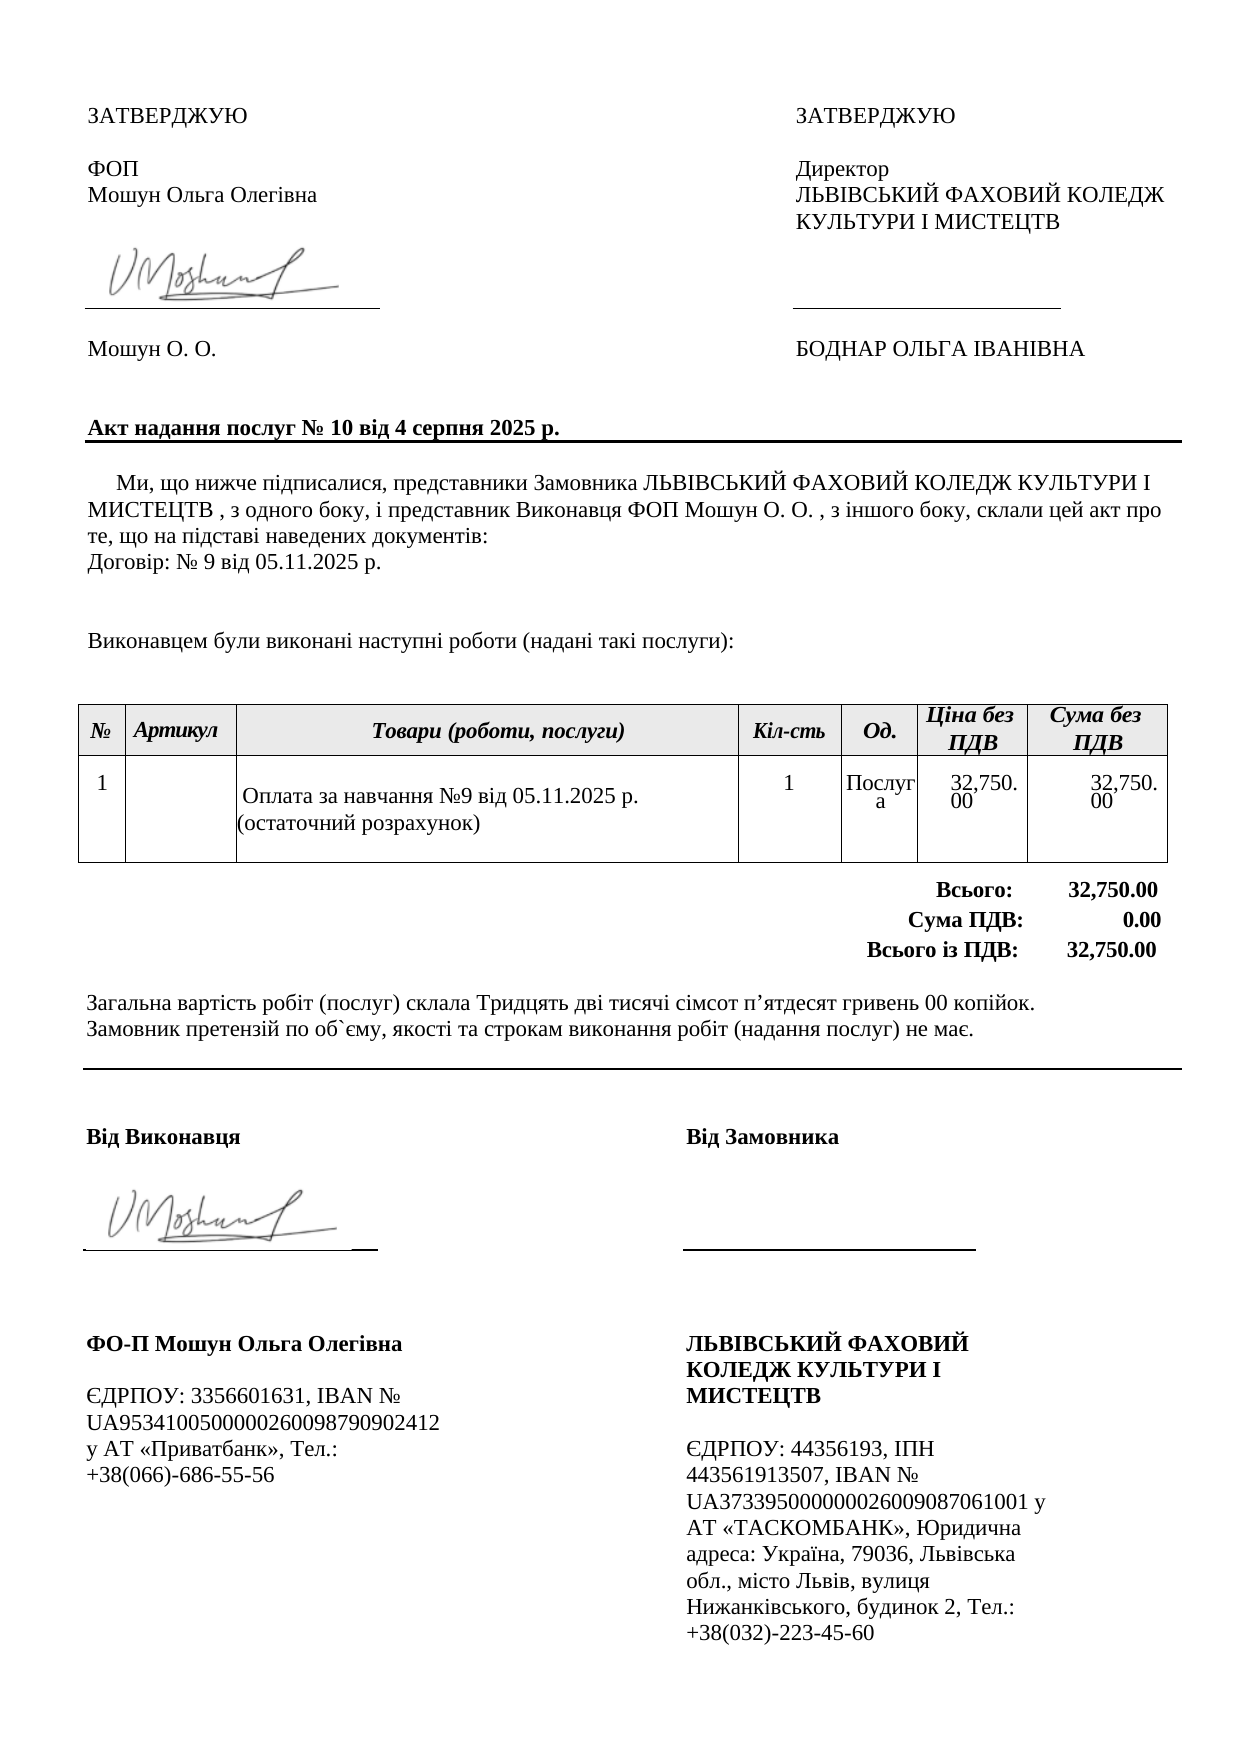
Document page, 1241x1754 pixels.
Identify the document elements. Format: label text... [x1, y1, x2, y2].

table_cell [424, 1149, 447, 1185]
table_cell [681, 335, 703, 361]
table_cell [1117, 1149, 1182, 1185]
table_cell [835, 1149, 863, 1185]
table_cell [835, 1185, 863, 1249]
table_cell [404, 234, 428, 307]
table_cell [929, 575, 956, 601]
table_cell [447, 1070, 469, 1097]
table_cell [378, 1149, 401, 1185]
table_cell [902, 309, 929, 335]
table_cell [920, 1185, 948, 1249]
table_cell [85, 601, 356, 627]
table_cell [1117, 1249, 1182, 1277]
table_cell [126, 756, 236, 862]
table_cell [726, 182, 749, 234]
table_cell [864, 1149, 892, 1185]
table_cell [401, 1097, 424, 1123]
table_header Ціна без ПДВ [918, 705, 1027, 755]
table_cell [1085, 308, 1109, 335]
table_cell [590, 443, 612, 469]
table_cell [62, 234, 84, 307]
table_cell [976, 1303, 1002, 1329]
table_header [606, 962, 641, 988]
table_header [62, 962, 83, 988]
table_cell [469, 1303, 491, 1329]
table_cell [1117, 1303, 1182, 1329]
table_cell Від Замовника [683, 1123, 976, 1149]
table_cell [929, 129, 956, 155]
table_cell [85, 575, 356, 601]
table_cell [821, 575, 848, 601]
table_cell [641, 1041, 662, 1068]
table_cell [746, 1097, 777, 1123]
table_cell [598, 1097, 606, 1123]
table_cell [703, 335, 726, 361]
table_cell [522, 361, 545, 388]
table_cell [545, 129, 567, 155]
table_header [805, 962, 834, 988]
table_cell Загальна вартість робіт (послуг) склала Тридцять дві тисячі сімсот п’ятдесят гривень 00 копійок. [83, 989, 1182, 1015]
table_cell [864, 1097, 892, 1123]
table_cell [848, 575, 875, 601]
table_header [681, 77, 703, 101]
table_cell [512, 1070, 534, 1097]
table_cell [545, 443, 567, 469]
table_cell [555, 1097, 577, 1123]
table_cell [956, 361, 984, 388]
table_cell [1003, 1303, 1027, 1329]
table_cell [378, 1097, 401, 1123]
table_header [956, 77, 984, 101]
table_cell [567, 654, 590, 680]
table_cell [1074, 1149, 1096, 1185]
table_cell [606, 1041, 641, 1068]
table_cell [641, 1070, 662, 1097]
table_cell [555, 1041, 577, 1068]
table_cell [590, 129, 612, 155]
table_cell [356, 388, 380, 414]
table_cell [428, 361, 452, 388]
table_cell [902, 234, 929, 307]
table_header Кіл-сть [739, 705, 841, 755]
table_cell [380, 308, 404, 335]
table_cell [62, 1185, 83, 1249]
table_cell [522, 308, 545, 335]
table_cell [545, 654, 567, 680]
table_cell [984, 654, 1009, 680]
table_cell [634, 182, 658, 234]
table_cell [1096, 1149, 1117, 1185]
table_cell [984, 601, 1009, 627]
table_header Од. [842, 705, 917, 755]
table_cell [1109, 601, 1182, 627]
table_cell [404, 601, 428, 627]
table_cell [948, 1277, 976, 1303]
table_cell [447, 1149, 469, 1185]
table_cell [1061, 129, 1085, 155]
table_cell [634, 234, 658, 307]
table_cell [1109, 308, 1182, 335]
table_cell [404, 575, 428, 601]
table_cell [749, 575, 772, 601]
table_cell [726, 601, 749, 627]
table_header [772, 77, 793, 101]
table_cell [62, 1015, 83, 1041]
table_header [662, 962, 683, 988]
table_cell [453, 443, 476, 469]
table_cell [1109, 234, 1182, 307]
table_cell [1003, 1123, 1027, 1149]
table_cell [62, 440, 84, 469]
table_cell [1085, 129, 1109, 155]
table_header [453, 77, 476, 101]
table_cell [476, 388, 499, 414]
table_cell [612, 601, 634, 627]
table_cell [1061, 654, 1085, 680]
table_cell [522, 654, 545, 680]
table_cell 1 [79, 756, 125, 862]
table_cell Директор [793, 155, 1182, 182]
picture [87, 243, 354, 308]
table_cell [567, 129, 590, 155]
table_cell [772, 361, 793, 388]
table_cell [534, 1149, 555, 1185]
table_header [378, 962, 401, 988]
table_cell [641, 1123, 662, 1149]
table_header [902, 77, 929, 101]
table_cell [522, 601, 545, 627]
table_cell [715, 1149, 746, 1185]
table_cell [1036, 654, 1061, 680]
table_header [83, 962, 355, 988]
table_cell [929, 443, 956, 469]
table_cell [662, 1097, 683, 1123]
table_cell [424, 1041, 447, 1068]
table_cell [749, 361, 772, 388]
table_cell [567, 388, 590, 414]
table_cell [726, 308, 749, 335]
table_cell Послуга [842, 756, 917, 862]
table_cell [404, 388, 428, 414]
table_cell [85, 388, 356, 414]
table_cell [453, 308, 476, 335]
table_cell [746, 1149, 777, 1185]
table_cell [1053, 1330, 1073, 1646]
table_cell [892, 1041, 920, 1068]
table_cell [1003, 1070, 1027, 1097]
table_cell [1085, 443, 1109, 469]
table_cell [1053, 1070, 1073, 1097]
table_cell [491, 1303, 512, 1329]
table_cell [469, 1097, 491, 1123]
table_header [499, 77, 522, 101]
table_cell [380, 654, 404, 680]
table_cell [380, 575, 404, 601]
table_cell [577, 1097, 597, 1123]
table_cell [793, 129, 821, 155]
table_cell [424, 1185, 447, 1249]
table_cell [1003, 1097, 1027, 1123]
table_header [793, 77, 821, 101]
table_header [1109, 77, 1182, 101]
table_cell [577, 1149, 597, 1185]
table_cell [424, 1097, 447, 1123]
table_cell [1061, 601, 1085, 627]
table_cell [1036, 234, 1061, 307]
table_header [920, 962, 948, 988]
table_cell [805, 1097, 834, 1123]
table_cell [62, 989, 83, 1015]
table_cell [956, 443, 984, 469]
table_cell Виконавцем були виконані наступні роботи (надані такі послуги): [85, 628, 1182, 654]
table_cell [1109, 443, 1182, 469]
table_cell [83, 1277, 662, 1303]
table_header [1010, 77, 1036, 101]
table_cell [715, 1070, 746, 1097]
table_cell [62, 1068, 83, 1097]
table_cell [984, 443, 1009, 469]
table_cell [1010, 443, 1036, 469]
table_cell [62, 1041, 83, 1068]
table_cell [634, 443, 658, 469]
table_cell [534, 1097, 555, 1123]
table_header [577, 962, 597, 988]
table_cell [875, 443, 902, 469]
table_header [683, 962, 714, 988]
table_header Артикул [126, 705, 236, 755]
table_cell [555, 1185, 577, 1249]
table_cell [1085, 361, 1109, 388]
table_cell [1036, 361, 1061, 388]
table_cell [681, 361, 703, 388]
table_cell [703, 308, 726, 335]
table_cell [606, 1249, 641, 1277]
table_cell [401, 1070, 424, 1097]
table_cell [1109, 388, 1182, 414]
table_cell [772, 308, 793, 335]
table_cell [749, 443, 772, 469]
table_cell [1028, 1070, 1052, 1097]
table_cell [835, 1070, 863, 1097]
table_cell [1117, 1330, 1182, 1646]
table_cell [62, 308, 84, 335]
table_cell [512, 1041, 534, 1068]
table_header [469, 962, 491, 988]
table_cell [976, 1041, 1002, 1068]
table_cell [1074, 1277, 1096, 1303]
table_cell [1053, 1185, 1073, 1249]
table_cell [62, 469, 84, 575]
table_cell [1028, 1123, 1052, 1149]
table_cell [772, 654, 793, 680]
table_cell [1003, 1249, 1027, 1277]
table_cell [821, 234, 848, 307]
table_cell [683, 1277, 714, 1303]
table_cell [777, 1149, 805, 1185]
table_cell [380, 234, 404, 307]
table_cell [1036, 575, 1061, 601]
table_cell [1074, 1303, 1096, 1329]
table_cell [1036, 601, 1061, 627]
table_cell [378, 1070, 401, 1097]
table_cell [555, 1149, 577, 1185]
table_header [749, 77, 772, 101]
table_cell [590, 601, 612, 627]
table_cell [658, 654, 681, 680]
table_header [476, 77, 499, 101]
table_cell [984, 575, 1009, 601]
table_cell [499, 308, 522, 335]
table_cell [1074, 1185, 1096, 1249]
table_cell [848, 361, 875, 388]
table_cell [567, 234, 590, 307]
table_cell [606, 1097, 641, 1123]
table_header [1085, 77, 1109, 101]
table_cell [476, 361, 499, 388]
table_cell [577, 1185, 597, 1249]
table_cell [805, 1277, 834, 1303]
table_cell [428, 601, 452, 627]
table_cell [555, 1070, 577, 1097]
table_header [875, 77, 902, 101]
table_cell [612, 388, 634, 414]
table_cell [1074, 1249, 1096, 1277]
table_cell [1096, 1303, 1117, 1329]
table_cell [443, 1330, 641, 1646]
table_cell [892, 1070, 920, 1097]
table_cell [662, 1277, 683, 1303]
table_cell [984, 388, 1009, 414]
table_cell [984, 309, 1009, 335]
text Всього із ПДВ: 32,750.00 [59, 936, 1157, 962]
table_cell [512, 1149, 534, 1185]
table_cell [1096, 1123, 1117, 1149]
table_cell [1117, 1185, 1182, 1249]
table_cell 32,750.00 [918, 756, 1027, 862]
table_cell [62, 601, 84, 627]
table_cell [726, 129, 749, 155]
table_cell [83, 1303, 447, 1329]
table_cell [658, 101, 681, 129]
table_cell [453, 601, 476, 627]
table_cell [62, 414, 84, 440]
table_cell [401, 1185, 424, 1249]
table_cell [1085, 414, 1109, 440]
table_cell [62, 1123, 83, 1149]
table_cell [835, 1041, 863, 1068]
table_cell [499, 234, 522, 307]
table_cell [555, 1249, 577, 1277]
table_cell [662, 1070, 683, 1097]
table_cell [380, 388, 404, 414]
table_cell [658, 443, 681, 469]
table_cell [428, 234, 452, 307]
table_cell [1085, 601, 1109, 627]
table_cell [476, 308, 499, 335]
table_cell [1053, 1249, 1073, 1277]
table_cell [746, 1070, 777, 1097]
table_cell [1117, 1041, 1182, 1068]
table_cell [984, 361, 1009, 388]
table_cell [984, 234, 1009, 307]
table_cell [892, 1149, 920, 1185]
table_cell [772, 335, 793, 361]
table_cell [864, 1185, 892, 1249]
table_cell [681, 601, 703, 627]
table_cell [62, 361, 84, 388]
table_header [355, 962, 378, 988]
table_cell [85, 361, 356, 388]
table_cell [681, 155, 703, 182]
table_cell [1061, 388, 1085, 414]
table_cell [948, 1303, 976, 1329]
table_cell [875, 575, 902, 601]
table_cell [590, 308, 612, 335]
table_cell [522, 443, 545, 469]
table_cell [681, 182, 703, 234]
table_cell [522, 575, 545, 601]
table_cell [681, 654, 703, 680]
table_cell [522, 388, 545, 414]
table_cell [662, 1185, 683, 1249]
table_cell [555, 1303, 577, 1329]
table_cell [1085, 388, 1109, 414]
table_cell [920, 1041, 948, 1068]
table_cell [821, 443, 848, 469]
table_cell [948, 1185, 976, 1249]
table_cell [976, 1277, 1002, 1303]
table_cell [491, 1070, 512, 1097]
table_cell [567, 308, 590, 335]
table_header [598, 962, 606, 988]
table_cell [703, 182, 726, 234]
table_cell [634, 361, 658, 388]
table_cell [848, 309, 875, 335]
table_cell [658, 182, 681, 234]
table_cell [772, 388, 793, 414]
table_header [658, 77, 681, 101]
table_header [948, 962, 976, 988]
table_cell [404, 308, 428, 335]
table_cell [606, 1185, 641, 1249]
table_cell [662, 1249, 683, 1277]
table_cell [920, 1277, 948, 1303]
table_cell [606, 1123, 641, 1149]
table_cell [545, 601, 567, 627]
table_cell [681, 129, 703, 155]
table_cell [356, 443, 380, 469]
table_cell [453, 234, 476, 307]
table_cell [920, 1303, 948, 1329]
table_cell [612, 129, 634, 155]
table_cell [476, 443, 499, 469]
table_cell [453, 361, 476, 388]
table_cell [681, 388, 703, 414]
table_cell [1028, 1277, 1052, 1303]
table_cell [681, 308, 703, 335]
table_cell [522, 129, 545, 155]
table_cell [491, 1149, 512, 1185]
table_cell [892, 1097, 920, 1123]
text Сума ПДВ: 0.00 [908, 906, 1181, 932]
table_cell [658, 601, 681, 627]
table_header [1074, 962, 1096, 988]
table_header [555, 962, 577, 988]
table_cell [835, 1097, 863, 1123]
table_cell [447, 1097, 469, 1123]
table_cell [612, 234, 634, 307]
table_cell [356, 575, 380, 601]
table_cell [1010, 601, 1036, 627]
table_cell [956, 234, 984, 307]
table_header [634, 77, 658, 101]
table_cell [1096, 1070, 1117, 1097]
table_header [1028, 962, 1052, 988]
table_header [590, 77, 612, 101]
table_cell [428, 443, 452, 469]
table_cell [848, 388, 875, 414]
table_cell [749, 335, 772, 361]
table_header Товари (роботи, послуги) [237, 705, 738, 755]
text Всього: 32,750.00 [59, 876, 1158, 902]
table_cell [62, 335, 84, 361]
table_cell [491, 1041, 512, 1068]
table_cell [401, 1149, 424, 1185]
table_header [929, 77, 956, 101]
table_cell [355, 1070, 378, 1097]
table_cell [404, 654, 428, 680]
table_cell [805, 1041, 834, 1068]
table_cell [83, 1097, 355, 1123]
table_cell [499, 388, 522, 414]
table_cell [875, 129, 902, 155]
table_cell [875, 388, 902, 414]
table_cell [1036, 443, 1061, 469]
table_cell [948, 1149, 976, 1185]
table_cell [848, 601, 875, 627]
table_cell [662, 1041, 683, 1068]
table_cell [892, 1185, 920, 1249]
table_cell ФОП [85, 155, 634, 182]
table_cell [662, 1123, 683, 1149]
table_header [401, 962, 424, 988]
table_cell [469, 1149, 491, 1185]
table_cell [658, 388, 681, 414]
table_cell [567, 361, 590, 388]
table_cell ФО-П Мошун Ольга Олегівна ЄДРПОУ: 3356601631, IBAN № UA9534100500000260098790902412у АТ «Приватбанк», Тел.: +38(066)-686-55-56 [83, 1330, 443, 1646]
table_header [703, 77, 726, 101]
table_cell [864, 1041, 892, 1068]
table_cell [598, 1123, 606, 1149]
table_header [864, 962, 892, 988]
table_cell [1053, 1123, 1073, 1149]
table_cell [875, 309, 902, 335]
table_cell [948, 1041, 976, 1068]
table_cell [864, 1277, 892, 1303]
table_header [424, 962, 447, 988]
table_cell [1074, 1097, 1096, 1123]
table_cell [83, 1070, 355, 1097]
table_cell 1 [739, 756, 841, 862]
table_cell [545, 388, 567, 414]
table_cell [1028, 1249, 1052, 1277]
table_header [612, 77, 634, 101]
table_cell [380, 443, 404, 469]
table_cell [749, 155, 772, 182]
table_cell [805, 1185, 834, 1249]
table_cell [1085, 654, 1109, 680]
table_header Сума без ПДВ [1028, 705, 1167, 755]
table_cell [902, 601, 929, 627]
table_cell [683, 1303, 834, 1329]
table_cell [1096, 1185, 1117, 1249]
table_cell [1074, 1015, 1096, 1041]
table_cell [634, 388, 658, 414]
table_cell [777, 1277, 805, 1303]
table_cell [641, 1330, 662, 1646]
table_cell [749, 182, 772, 234]
table_cell [726, 361, 749, 388]
table_cell [1117, 1015, 1182, 1041]
table_cell [62, 155, 84, 182]
table_cell [793, 361, 821, 388]
table_header [1003, 962, 1027, 988]
table_cell [662, 1149, 683, 1185]
table_cell [577, 1070, 597, 1097]
table_cell [356, 234, 380, 307]
table_cell [948, 1070, 976, 1097]
table_cell [715, 1041, 746, 1068]
table_cell [681, 443, 703, 469]
table_cell Акт надання послуг № 10 від 4 серпня 2025 р. [85, 414, 1061, 440]
table_cell [62, 129, 84, 155]
table_cell [1085, 575, 1109, 601]
table_cell [1109, 414, 1182, 440]
table_cell [929, 234, 956, 307]
table_cell [1117, 1070, 1182, 1097]
table_header [491, 962, 512, 988]
table_cell [875, 234, 902, 307]
table_cell [835, 1303, 863, 1329]
table_cell [534, 1041, 555, 1068]
table_cell [658, 308, 681, 335]
table_cell [929, 601, 956, 627]
table_cell [606, 1149, 641, 1185]
table_cell [634, 335, 658, 361]
table_cell [976, 1185, 1002, 1249]
table_cell [1061, 414, 1085, 440]
table_cell [1053, 1277, 1073, 1303]
table_cell [821, 388, 848, 414]
table_cell [1109, 575, 1182, 601]
table_cell [1036, 388, 1061, 414]
table_cell [715, 1185, 746, 1249]
table_header [777, 962, 805, 988]
table_cell [356, 654, 380, 680]
table_cell [749, 101, 772, 129]
table_cell [534, 1303, 555, 1329]
table_cell [641, 1249, 662, 1277]
table_cell [683, 1185, 714, 1249]
table_cell [956, 129, 984, 155]
table_cell [545, 308, 567, 335]
table_cell [726, 234, 749, 307]
table_header [85, 77, 356, 101]
table_cell [821, 361, 848, 388]
table_header [545, 77, 567, 101]
table_cell [447, 1041, 469, 1068]
table_cell [772, 601, 793, 627]
table_cell [590, 234, 612, 307]
table_cell [793, 234, 821, 307]
table_cell [658, 335, 681, 361]
table_cell [641, 1097, 662, 1123]
table_cell [1117, 1123, 1182, 1149]
table_cell [777, 1070, 805, 1097]
table_cell [793, 388, 821, 414]
table_cell [1003, 1041, 1027, 1068]
table_cell [491, 1185, 512, 1249]
table_cell [1028, 1303, 1052, 1329]
table_cell [793, 309, 821, 335]
table_cell [453, 388, 476, 414]
table_cell [715, 1277, 746, 1303]
table_cell [715, 1097, 746, 1123]
table_cell [590, 101, 612, 129]
table_cell [567, 601, 590, 627]
table_cell [703, 601, 726, 627]
table_cell [428, 308, 452, 335]
table_header [62, 77, 84, 101]
table_cell [1003, 1149, 1027, 1185]
table_cell [634, 308, 658, 335]
table_header № [79, 705, 125, 755]
table_cell [404, 443, 428, 469]
table_cell ЗАТВЕРДЖУЮ [793, 101, 1061, 129]
table_cell [772, 101, 793, 129]
table_cell [864, 1070, 892, 1097]
table_cell [62, 182, 84, 234]
table_cell [1010, 361, 1036, 388]
table_cell Мошун Ольга Олегівна [85, 182, 634, 234]
table_cell [83, 1149, 355, 1185]
table_cell [577, 1249, 597, 1277]
table_cell [835, 1277, 863, 1303]
table_cell 32,750.00 [1028, 756, 1167, 862]
table_cell [1010, 575, 1036, 601]
table_cell [545, 575, 622, 601]
table_cell [469, 1185, 491, 1249]
table_cell [902, 388, 929, 414]
table_cell [545, 361, 567, 388]
table_cell [1028, 1097, 1052, 1123]
table_cell [902, 129, 929, 155]
table_cell [703, 575, 726, 601]
table_cell [920, 1097, 948, 1123]
table_cell [545, 234, 567, 307]
table_cell БОДНАР ОЛЬГА ІВАНІВНА [793, 335, 1182, 361]
table_header [428, 77, 452, 101]
table_cell [641, 1185, 662, 1249]
table_cell [62, 388, 84, 414]
table_cell Мошун О. О. [85, 335, 634, 361]
table_cell [892, 1277, 920, 1303]
table_cell [404, 129, 428, 155]
table_cell [453, 654, 476, 680]
table_cell [1053, 1149, 1073, 1185]
table_cell [1109, 101, 1182, 129]
table_cell [749, 654, 772, 680]
table_cell [1010, 309, 1036, 335]
table_cell [749, 234, 772, 307]
table_header [404, 77, 428, 101]
table_header [746, 962, 777, 988]
table_cell [793, 575, 821, 601]
table_cell [658, 155, 681, 182]
table_cell Оплата за навчання №9 від 05.11.2025 р. (остаточний розрахунок) [237, 756, 738, 862]
table_cell Ми, що нижче підписалися, представники Замовника ЛЬВІВСЬКИЙ ФАХОВИЙ КОЛЕДЖ КУЛЬТУРИ І МИСТЕЦТВ , з одного боку, і представник Виконавця ФОП Мошун О. О. , з іншого боку, склали цей акт про те, що на підставі наведених документів: Договір: № 9 від 05.11.2025 р. [85, 469, 1182, 575]
table_cell [821, 654, 848, 680]
table_cell [920, 1070, 948, 1097]
table_header [1036, 77, 1061, 101]
table_cell [956, 575, 984, 601]
table_cell [476, 575, 499, 601]
table_header [356, 77, 380, 101]
table_cell [772, 234, 793, 307]
table_cell [703, 654, 726, 680]
table_cell [746, 1185, 777, 1249]
table_cell [976, 1123, 1002, 1149]
table_header [726, 77, 749, 101]
table_cell [681, 234, 703, 307]
table_cell [534, 1070, 555, 1097]
table_cell [772, 155, 793, 182]
table_cell [929, 654, 956, 680]
table_cell [606, 1070, 641, 1097]
table_cell [499, 601, 522, 627]
table_cell [703, 155, 726, 182]
table_header [848, 77, 875, 101]
table_cell [634, 654, 658, 680]
table_cell [805, 1149, 834, 1185]
table_header [1096, 962, 1117, 988]
table_cell [612, 361, 634, 388]
table_cell [749, 388, 772, 414]
table_cell [1074, 1330, 1096, 1646]
table_cell [1003, 1277, 1027, 1303]
table_cell [1096, 1249, 1117, 1277]
table_cell [976, 1070, 1002, 1097]
table_cell [1096, 1330, 1117, 1646]
table_cell [491, 1097, 512, 1123]
table_cell [1109, 129, 1182, 155]
table_cell [805, 1070, 834, 1097]
table_cell [662, 1330, 683, 1646]
table_cell [85, 129, 356, 155]
table_cell [1074, 1041, 1096, 1068]
table_header [522, 77, 545, 101]
table_cell [1028, 1149, 1052, 1185]
table_cell [577, 1303, 597, 1329]
table_cell [355, 1185, 378, 1249]
table_cell [356, 129, 380, 155]
table_cell [683, 1251, 976, 1277]
table_cell [1109, 654, 1182, 680]
table_cell [355, 1097, 378, 1123]
table_cell [683, 1097, 714, 1123]
table_cell [62, 101, 84, 129]
table_cell [577, 1041, 597, 1068]
table_cell [499, 443, 522, 469]
table_cell [378, 1185, 401, 1249]
table_cell [956, 388, 984, 414]
table_cell [658, 575, 681, 601]
table_cell [424, 1070, 447, 1097]
table_cell [984, 129, 1009, 155]
table_cell [658, 361, 681, 388]
table_cell [62, 1330, 83, 1646]
table_cell [641, 1149, 662, 1185]
table_header [1061, 77, 1085, 101]
table_cell [634, 101, 658, 129]
table_header [380, 77, 404, 101]
table_cell [848, 129, 875, 155]
table_cell [1096, 1277, 1117, 1303]
table_cell [577, 1123, 597, 1149]
table_cell [447, 1303, 469, 1329]
table_cell ЗАТВЕРДЖУЮ [85, 101, 567, 129]
table_cell [864, 1303, 892, 1329]
table_cell [634, 601, 658, 627]
table_cell [726, 443, 749, 469]
table_cell [476, 129, 499, 155]
table_cell [555, 1123, 577, 1149]
table_cell [821, 129, 848, 155]
table_cell [447, 1185, 469, 1249]
table_cell [1061, 308, 1085, 335]
table_cell [62, 628, 84, 654]
table_cell [1061, 443, 1085, 469]
table_cell [1053, 1097, 1073, 1123]
table_cell [598, 1303, 606, 1329]
table_cell [380, 601, 404, 627]
table_cell [821, 601, 848, 627]
table_cell Замовник претензій по об`єму, якості та строкам виконання робіт (надання послуг) не має. [83, 1015, 1073, 1041]
table_cell [749, 308, 772, 335]
table_cell [380, 361, 404, 388]
table_cell [703, 388, 726, 414]
table_cell [976, 1149, 1002, 1185]
table_cell [428, 654, 452, 680]
table_cell [681, 101, 703, 129]
table_cell [1074, 1070, 1096, 1097]
table_cell [612, 654, 634, 680]
table_cell [606, 1303, 641, 1329]
table_cell [598, 1249, 606, 1277]
table_cell [476, 654, 499, 680]
table_cell [1053, 1041, 1073, 1068]
table_cell [83, 1041, 355, 1068]
table_cell [567, 443, 590, 469]
table_cell [62, 1149, 83, 1185]
table_cell [821, 309, 848, 335]
table_header [567, 77, 590, 101]
table_cell [902, 361, 929, 388]
table_cell [726, 575, 749, 601]
table_cell [590, 361, 612, 388]
table_cell [1003, 1185, 1027, 1249]
table_cell [683, 1041, 714, 1068]
table_cell [726, 388, 749, 414]
table_cell [749, 601, 772, 627]
table_cell [590, 654, 612, 680]
table_cell [948, 1097, 976, 1123]
table_cell [567, 101, 590, 129]
table_cell [85, 654, 356, 680]
table_cell [662, 1303, 683, 1329]
table_cell [1074, 1123, 1096, 1149]
table_cell [892, 1303, 920, 1329]
table_cell [512, 1185, 534, 1249]
table_cell [499, 575, 522, 601]
table_cell [875, 601, 902, 627]
table_cell [62, 1097, 83, 1123]
table_cell [85, 234, 356, 307]
table_cell [453, 575, 476, 601]
table_cell [1117, 1277, 1182, 1303]
table_cell [976, 1249, 1002, 1277]
table_cell [428, 575, 452, 601]
table_cell Від Виконавця [83, 1123, 555, 1149]
table_cell [956, 309, 984, 335]
table_cell [499, 654, 522, 680]
table_header [835, 962, 863, 988]
table_cell [793, 443, 821, 469]
table_cell [1028, 1185, 1052, 1249]
table_header [892, 962, 920, 988]
table_cell [598, 1149, 606, 1185]
table_cell [534, 1185, 555, 1249]
table_header [984, 77, 1009, 101]
table_cell [634, 575, 658, 601]
table_cell [1061, 361, 1085, 388]
table_cell [703, 361, 726, 388]
table_cell [634, 129, 658, 155]
table_cell [476, 601, 499, 627]
table_cell [683, 1149, 714, 1185]
table_cell [726, 654, 749, 680]
table_cell [1096, 1097, 1117, 1123]
table_cell [612, 308, 634, 335]
table_cell [902, 654, 929, 680]
table_cell [683, 1070, 714, 1097]
table_cell [622, 575, 634, 601]
table_header [715, 962, 746, 988]
table_cell [902, 443, 929, 469]
table_cell [848, 234, 875, 307]
table_cell [598, 1041, 606, 1068]
table_cell [612, 443, 634, 469]
table_cell [1010, 129, 1036, 155]
table_cell [658, 234, 681, 307]
table_cell [658, 129, 681, 155]
table_cell [726, 155, 749, 182]
table_cell ЛЬВІВСЬКИЙ ФАХОВИЙ КОЛЕДЖ КУЛЬТУРИ І МИСТЕЦТВ [793, 182, 1182, 234]
table_cell [469, 1070, 491, 1097]
table_cell [355, 1041, 378, 1068]
table_cell [380, 129, 404, 155]
table_cell [634, 155, 658, 182]
table_cell [875, 654, 902, 680]
table_cell [976, 1097, 1002, 1123]
table_cell [793, 654, 821, 680]
table_cell [1036, 129, 1061, 155]
table_cell [83, 1249, 555, 1277]
table_cell [453, 129, 476, 155]
table_cell [355, 1149, 378, 1185]
table_header [512, 962, 534, 988]
table_cell [1109, 361, 1182, 388]
table_cell [401, 1041, 424, 1068]
table_cell [1085, 101, 1109, 129]
table_cell [772, 443, 793, 469]
table_cell [499, 129, 522, 155]
table_cell [590, 388, 612, 414]
table_cell [1010, 388, 1036, 414]
table_cell [1053, 1303, 1073, 1329]
table_cell [793, 601, 821, 627]
table_cell [378, 1041, 401, 1068]
table_cell [772, 129, 793, 155]
table_cell [772, 182, 793, 234]
table_header [447, 962, 469, 988]
table_cell [62, 575, 84, 601]
table_cell [703, 101, 726, 129]
table_cell [777, 1097, 805, 1123]
table_cell [1028, 1041, 1052, 1068]
table_cell [703, 234, 726, 307]
table_cell [356, 309, 380, 335]
table_cell [703, 443, 726, 469]
table_cell [85, 443, 356, 469]
table_cell [726, 335, 749, 361]
table_cell [356, 361, 380, 388]
table_cell [726, 101, 749, 129]
table_cell [1085, 234, 1109, 307]
table_cell [356, 601, 380, 627]
table_cell [1010, 234, 1036, 307]
table_cell [929, 309, 956, 335]
table_cell [641, 1303, 662, 1329]
table_cell [746, 1277, 777, 1303]
table_cell [62, 1303, 83, 1329]
table_cell [956, 654, 984, 680]
table_cell ЛЬВІВСЬКИЙ ФАХОВИЙ КОЛЕДЖ КУЛЬТУРИ І МИСТЕЦТВ ЄДРПОУ: 44356193, ІПН 443561913507, IBAN № UA373395000000026009087061001 у АТ «ТАСКОМБАНК», Юридична адреса: Україна, 79036, Львівська обл., місто Львів, вулиця Нижанківського, будинок 2, Тел.: +38(032)-223-45-60 [683, 1330, 1052, 1646]
table_cell [1061, 234, 1085, 307]
table_cell [772, 575, 793, 601]
table_cell [1117, 1097, 1182, 1123]
table_cell [929, 388, 956, 414]
table_cell [598, 1070, 606, 1097]
table_cell [428, 129, 452, 155]
table_cell [902, 575, 929, 601]
table_cell [920, 1149, 948, 1185]
table_cell [1010, 654, 1036, 680]
picture [86, 1185, 352, 1250]
table_cell [499, 361, 522, 388]
table_cell [777, 1041, 805, 1068]
table_cell [929, 361, 956, 388]
table_cell [428, 388, 452, 414]
table_cell [612, 101, 634, 129]
table_cell [848, 654, 875, 680]
table_cell [62, 654, 84, 680]
table_cell [848, 443, 875, 469]
table_cell [777, 1185, 805, 1249]
table_cell [1061, 575, 1085, 601]
table_cell [476, 234, 499, 307]
table_cell [681, 575, 703, 601]
table_cell [1096, 1041, 1117, 1068]
table_cell [875, 361, 902, 388]
table_cell [746, 1041, 777, 1068]
table_cell [62, 1249, 83, 1277]
table_cell [512, 1303, 534, 1329]
table_header [641, 962, 662, 988]
table_cell [598, 1185, 606, 1249]
table_cell [522, 234, 545, 307]
table_header [976, 962, 1002, 988]
table_cell [62, 1277, 83, 1303]
table_header [1053, 962, 1073, 988]
table_cell [512, 1097, 534, 1123]
table_cell [469, 1041, 491, 1068]
table_header [821, 77, 848, 101]
table_header [534, 962, 555, 988]
table_header [1117, 962, 1182, 988]
table_cell [749, 129, 772, 155]
table_cell [1036, 309, 1061, 335]
table_cell [404, 361, 428, 388]
table_cell [956, 601, 984, 627]
table_cell [1061, 101, 1085, 129]
table_cell [85, 309, 356, 335]
table_cell [1096, 1015, 1117, 1041]
table_cell [703, 129, 726, 155]
